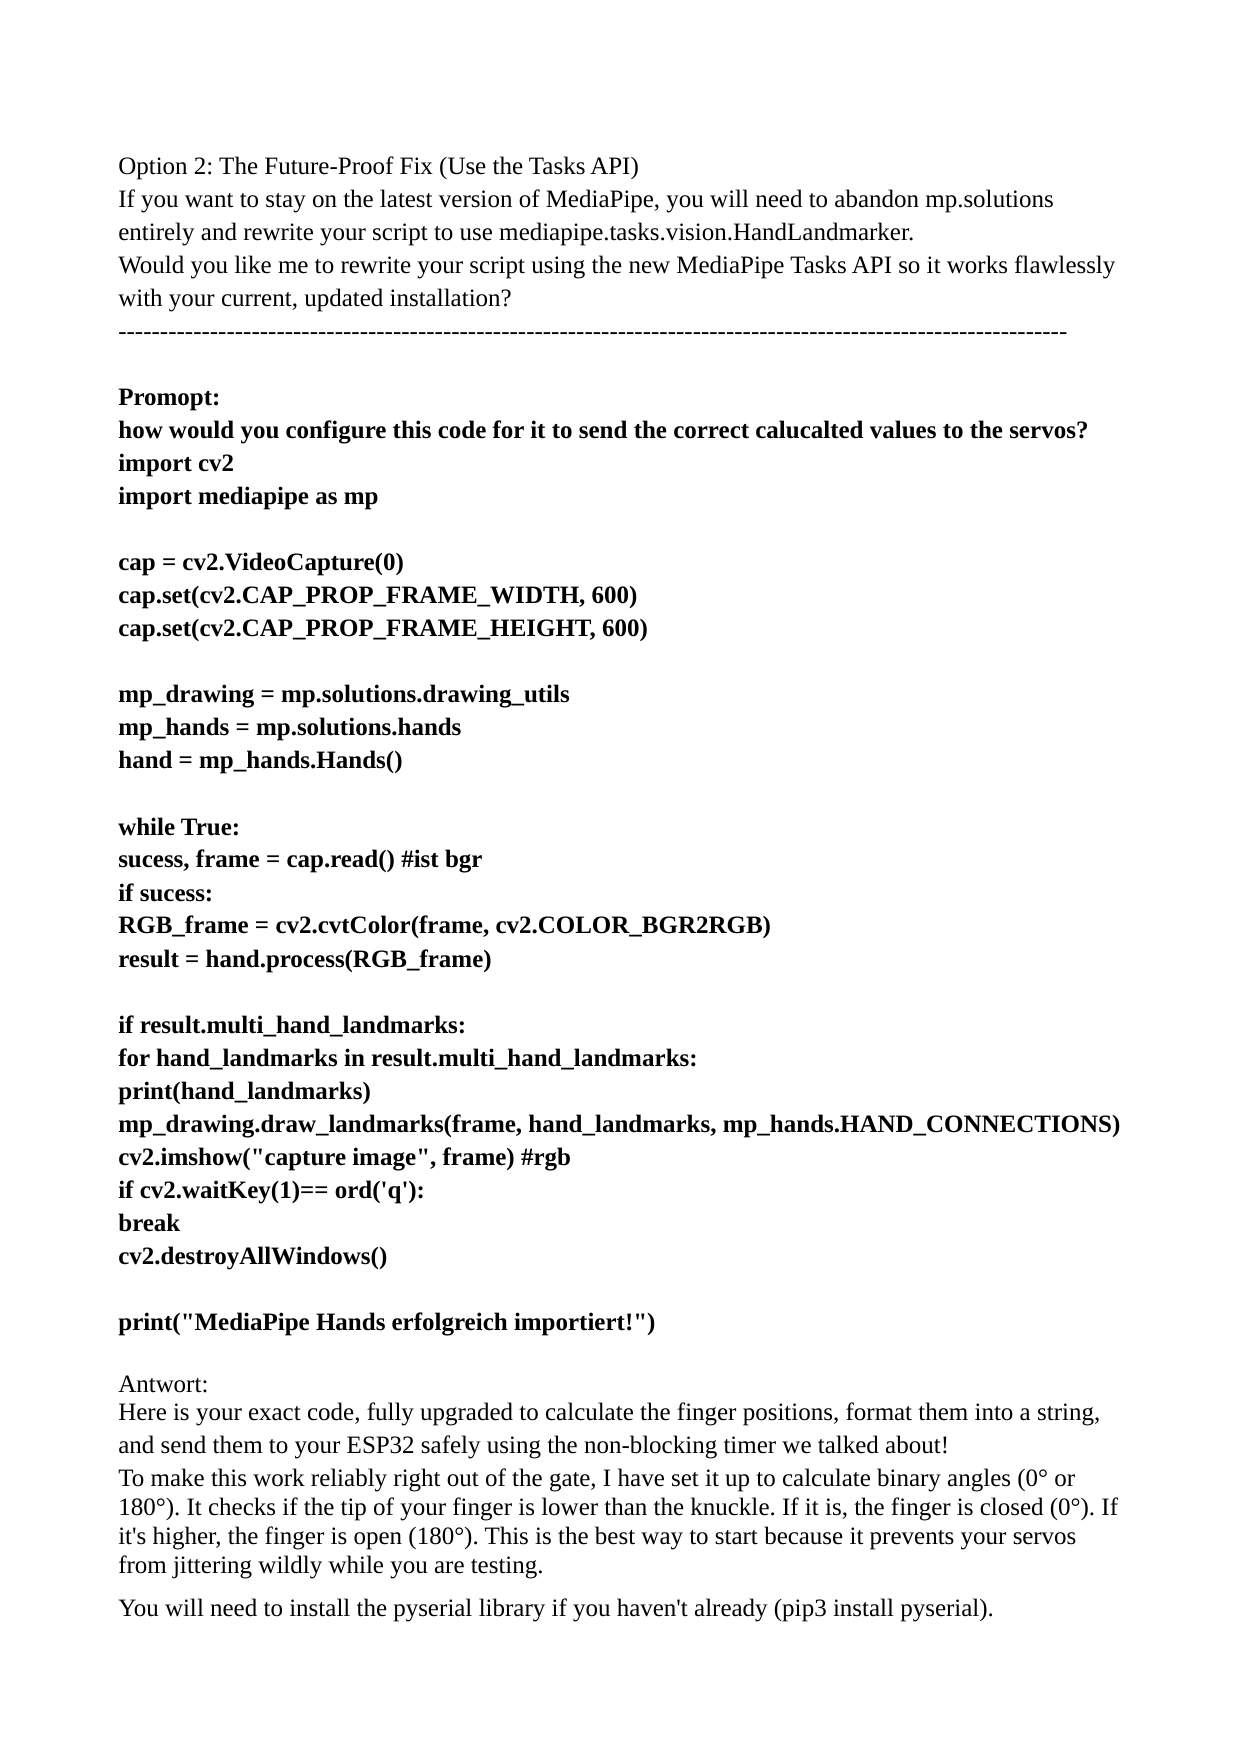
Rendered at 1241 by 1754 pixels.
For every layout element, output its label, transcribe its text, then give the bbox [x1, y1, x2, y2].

text You will need to install the pyserial library if you haven't already (pip3 install pyserial). [118, 1593, 1122, 1622]
text cap.set(cv2.CAP_PROP_FRAME_WIDTH, 600) [118, 580, 1122, 609]
text cv2.destroyAllWindows() [118, 1241, 1122, 1269]
text if result.multi_hand_landmarks: [118, 1010, 1122, 1038]
text To make this work reliably right out of the gate, I have set it up to calculate binary angles (0° or 180°). It checks if the tip of your finger is lower than the knuckle. If it is, the finger is closed (0°). If it's higher, the finger is open (180°). This is the best way to start because it prevents your servos from jittering wildly while you are testing. [118, 1463, 1122, 1578]
text cap = cv2.VideoCapture(0) [118, 547, 1122, 576]
text if sucess: [118, 878, 1122, 906]
text RGB_frame = cv2.cvtColor(frame, cv2.COLOR_BGR2RGB) [118, 911, 1122, 939]
text while True: [118, 812, 1122, 840]
text print(hand_landmarks) [118, 1076, 1122, 1104]
text ------------------------------------------------------------------------------------------------------------------ [118, 316, 1122, 345]
text mp_hands = mp.solutions.hands [118, 712, 1122, 741]
text Option 2: The Future-Proof Fix (Use the Tasks API) [118, 151, 1122, 180]
text break [118, 1208, 1122, 1237]
text Antwort: [118, 1340, 1122, 1397]
text result = hand.process(RGB_frame) [118, 944, 1122, 972]
text if cv2.waitKey(1)== ord('q'): [118, 1175, 1122, 1203]
text cap.set(cv2.CAP_PROP_FRAME_HEIGHT, 600) [118, 613, 1122, 642]
text sucess, frame = cap.read() #ist bgr [118, 844, 1122, 873]
text mp_drawing = mp.solutions.drawing_utils [118, 679, 1122, 708]
text If you want to stay on the latest version of MediaPipe, you will need to abandon mp.solutions entirely and rewrite your script to use mediapipe.tasks.vision.HandLandmarker. [118, 184, 1122, 246]
text import mediapipe as mp [118, 481, 1122, 510]
text Here is your exact code, fully upgraded to calculate the finger positions, format them into a string, and send them to your ESP32 safely using the non-blocking timer we talked about! [118, 1397, 1122, 1459]
text mp_drawing.draw_landmarks(frame, hand_landmarks, mp_hands.HAND_CONNECTIONS) [118, 1109, 1122, 1137]
text for hand_landmarks in result.multi_hand_landmarks: [118, 1043, 1122, 1071]
text Would you like me to rewrite your script using the new MediaPipe Tasks API so it works flawlessly with your current, updated installation? [118, 250, 1122, 312]
text how would you configure this code for it to send the correct calucalted values to the servos? [118, 415, 1122, 444]
text import cv2 [118, 448, 1122, 477]
text print("MediaPipe Hands erfolgreich importiert!") [118, 1307, 1122, 1336]
text Promopt: [118, 382, 1122, 411]
text cv2.imshow("capture image", frame) #rgb [118, 1142, 1122, 1171]
text hand = mp_hands.Hands() [118, 746, 1122, 774]
